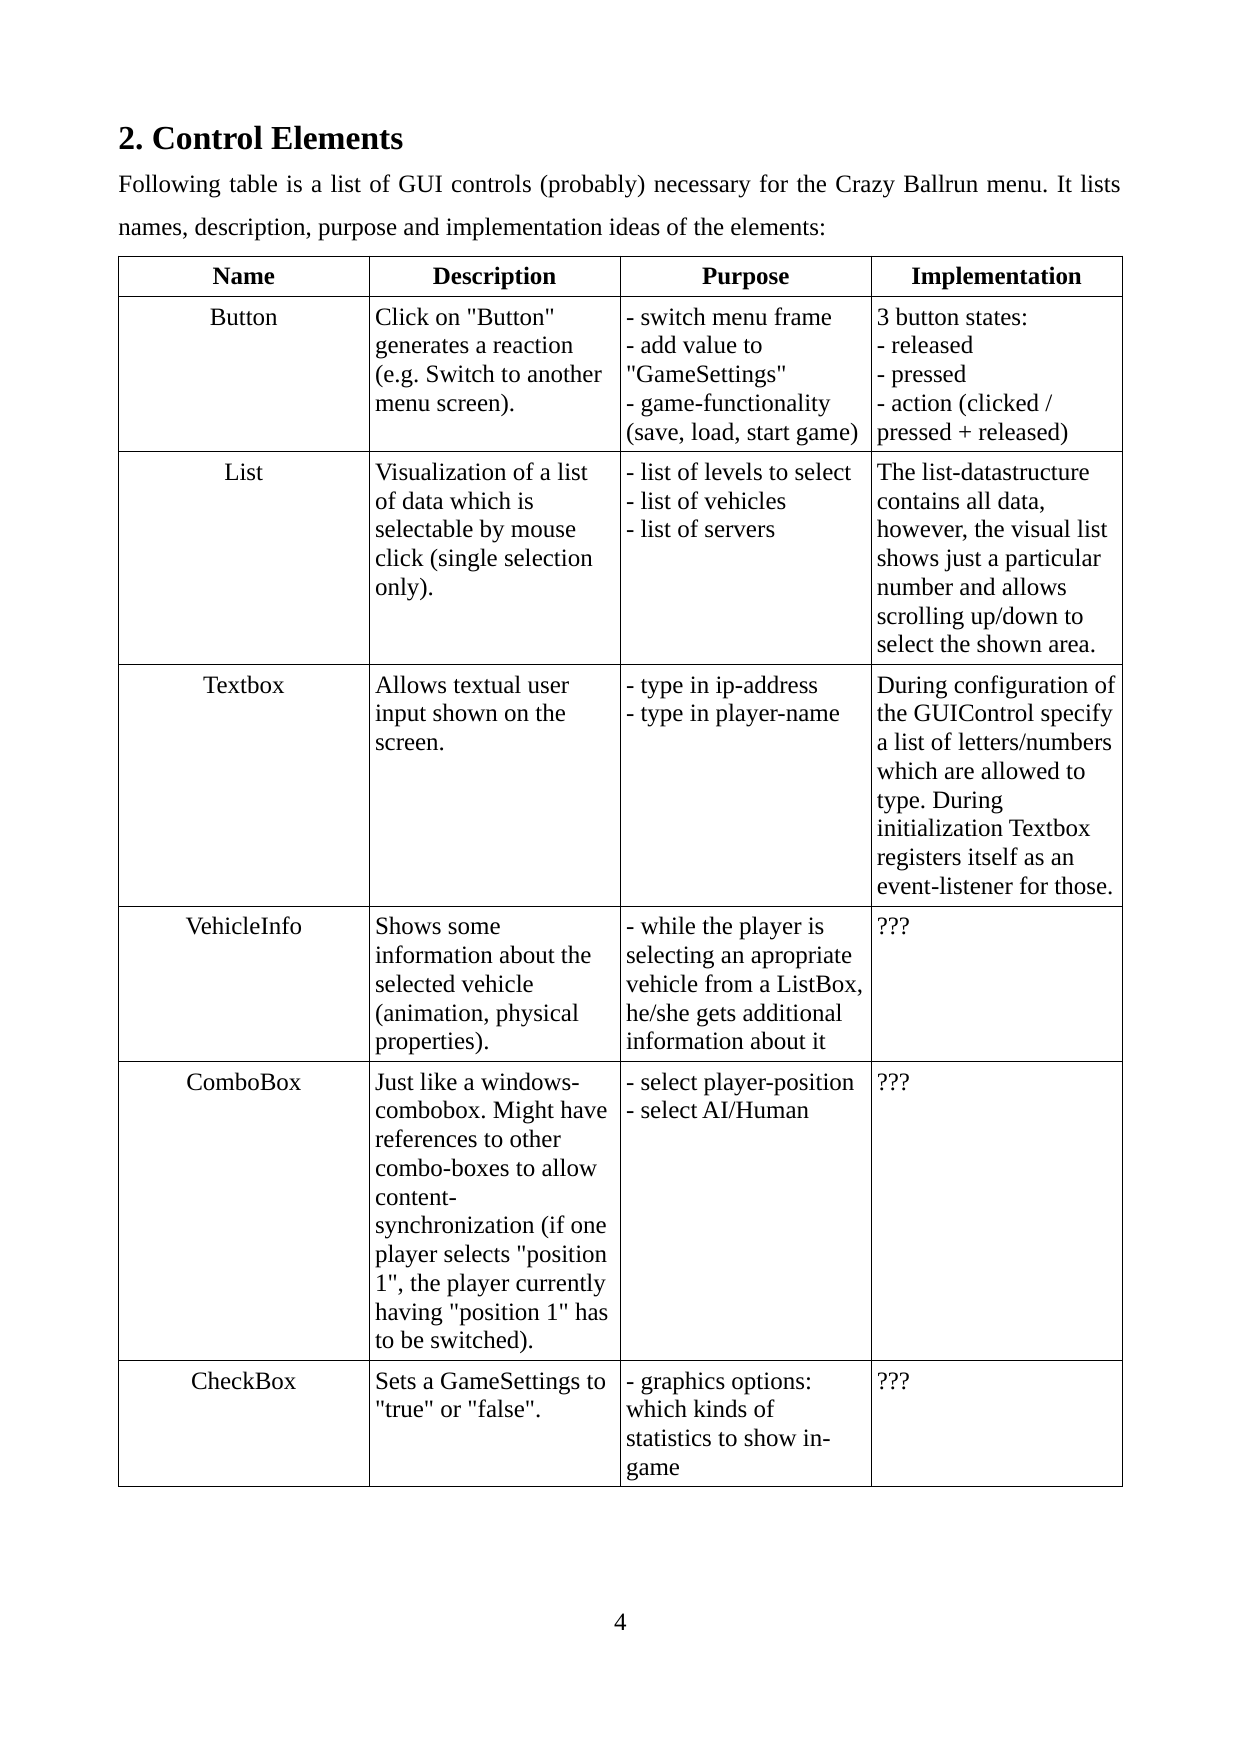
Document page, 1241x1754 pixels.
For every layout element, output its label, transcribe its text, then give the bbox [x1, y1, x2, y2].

table_cell Sets a GameSettings to "true" or "false". [370, 1361, 620, 1486]
table_cell VehicleInfo [119, 907, 369, 1061]
table_header Implementation [872, 257, 1122, 296]
table_cell - switch menu frame - add value to "GameSettings" - game-functionality (save, load, start game) [621, 297, 871, 451]
table_cell - graphics options: which kinds of statistics to show in-game [621, 1361, 871, 1486]
table_cell Shows some information about the selected vehicle (animation, physical properties). [370, 907, 620, 1061]
table_cell Click on "Button" generates a reaction (e.g. Switch to another menu screen). [370, 297, 620, 451]
table_header Purpose [621, 257, 871, 296]
table_cell 3 button states: - released - pressed - action (clicked / pressed + released) [872, 297, 1122, 451]
table_cell Just like a windows-combobox. Might have references to other combo-boxes to allow content-synchronization (if one player selects "position 1", the player currently having "position 1" has to be switched). [370, 1062, 620, 1360]
table_cell Visualization of a list of data which is selectable by mouse click (single selection only). [370, 452, 620, 664]
table_cell - type in ip-address - type in player-name [621, 665, 871, 906]
table_cell Button [119, 297, 369, 451]
table_cell ??? [872, 1361, 1122, 1486]
table_cell During configuration of the GUIControl specify a list of letters/numbers which are allowed to type. During initialization Textbox registers itself as an event-listener for those. [872, 665, 1122, 906]
table_cell Textbox [119, 665, 369, 906]
table_header Description [370, 257, 620, 296]
subtitle 2. Control Elements [118, 118, 1122, 157]
table_cell Allows textual user input shown on the screen. [370, 665, 620, 906]
table_cell List [119, 452, 369, 664]
table_cell ??? [872, 907, 1122, 1061]
table_cell ComboBox [119, 1062, 369, 1360]
text Following table is a list of GUI controls (probably) necessary for the Crazy Ballrun menu. It lists names, description, purpose and implementation ideas of the elements: [118, 169, 1122, 241]
table_cell - list of levels to select - list of vehicles - list of servers [621, 452, 871, 664]
table_cell - select player-position - select AI/Human [621, 1062, 871, 1360]
table_cell - while the player is selecting an apropriate vehicle from a ListBox, he/she gets additional information about it [621, 907, 871, 1061]
table_cell ??? [872, 1062, 1122, 1360]
table_cell CheckBox [119, 1361, 369, 1486]
table_cell The list-datastructure contains all data, however, the visual list shows just a particular number and allows scrolling up/down to select the shown area. [872, 452, 1122, 664]
table_header Name [119, 257, 369, 296]
